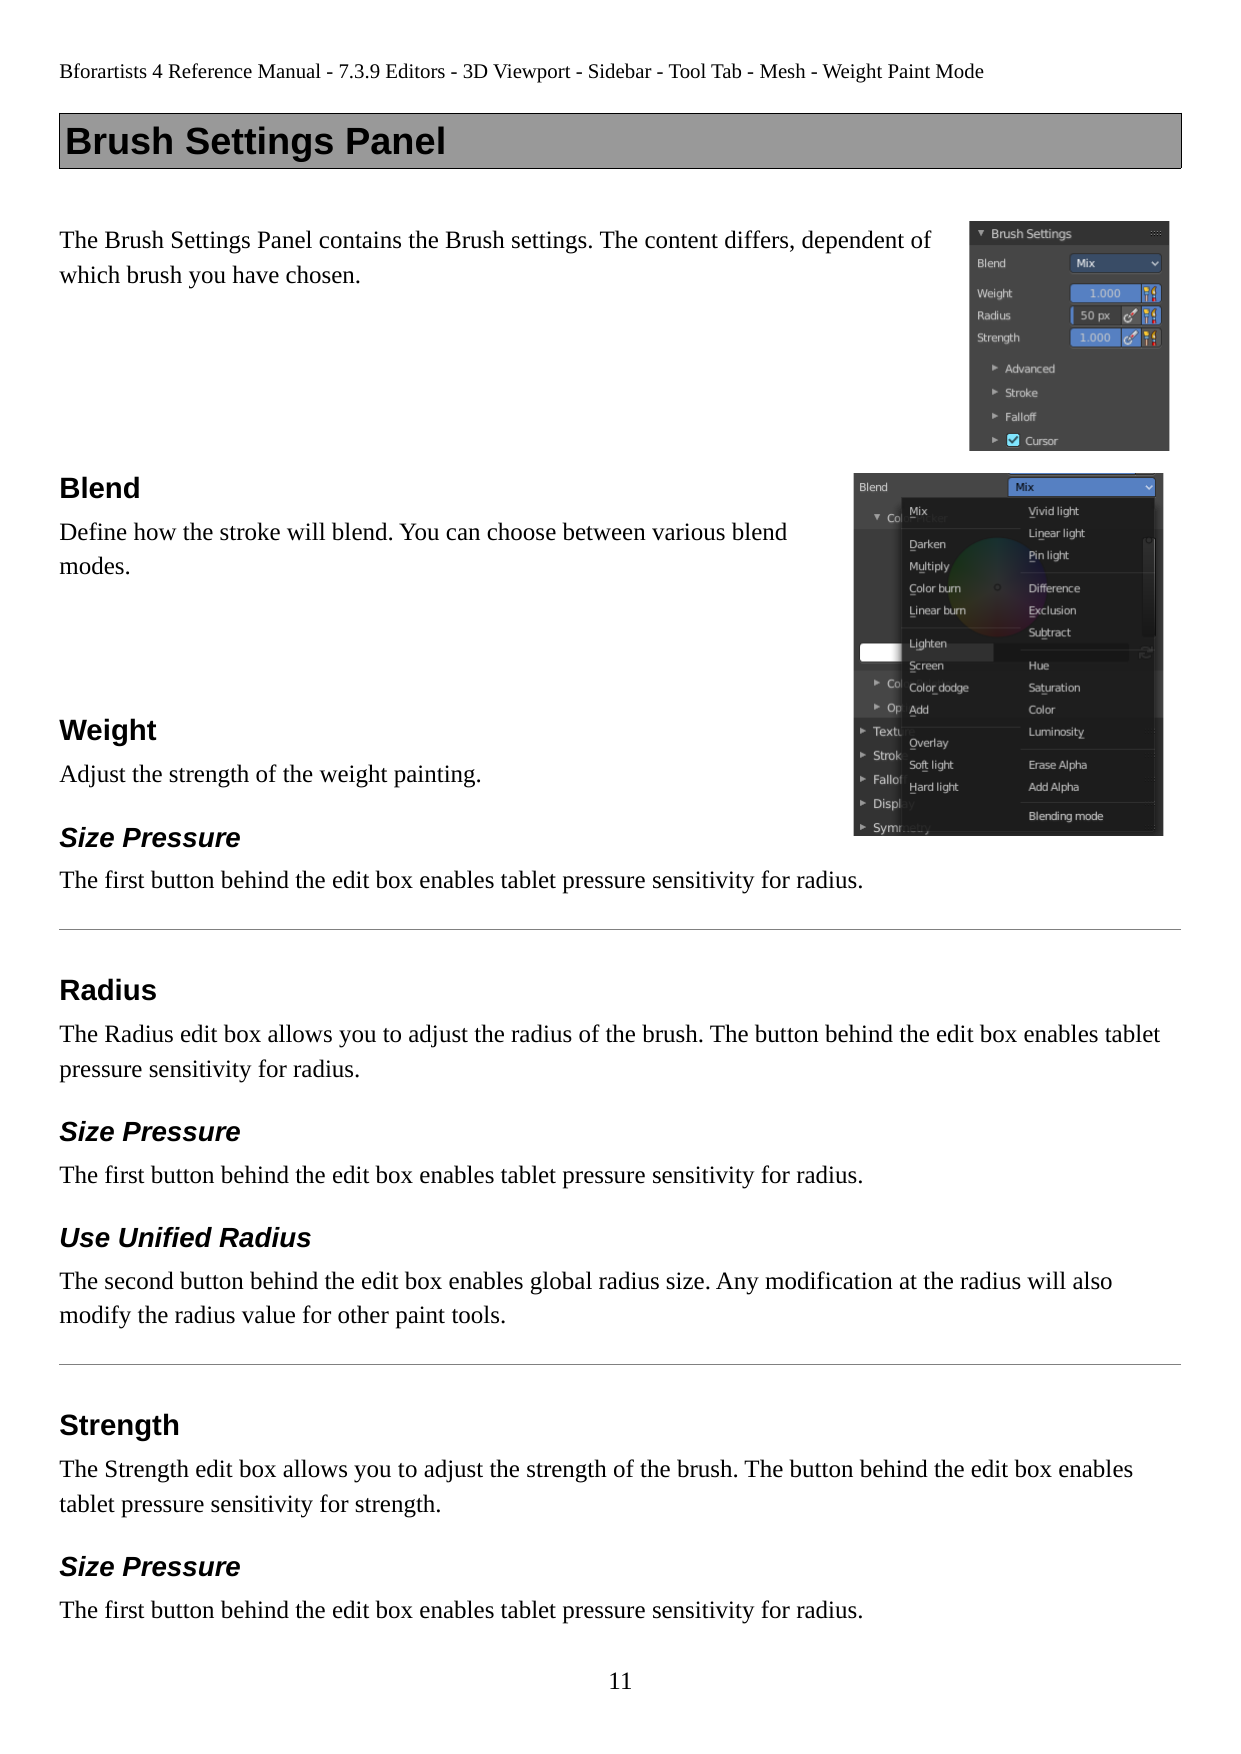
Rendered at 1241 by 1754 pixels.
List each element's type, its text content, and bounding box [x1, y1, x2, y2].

text The first button behind the edit box enables tablet pressure sensitivity for radius. [59, 865, 1181, 894]
subtitle [1164, 713, 1181, 747]
subtitle Use Unified Radius [59, 1221, 1181, 1253]
subtitle Weight [59, 713, 853, 747]
subtitle Strength [59, 1408, 1181, 1442]
subtitle Size Pressure [59, 821, 1181, 853]
text The second button behind the edit box enables global radius size. Any modification at the radius will also modify the radius value for other paint tools. [59, 1266, 1181, 1329]
subtitle Radius [59, 973, 1181, 1007]
text The first button behind the edit box enables tablet pressure sensitivity for radius. [59, 1595, 1181, 1623]
subtitle Size Pressure [59, 1116, 1181, 1147]
table_header Brush Settings Panel [60, 114, 1181, 168]
text Adjust the strength of the weight painting. [59, 759, 853, 788]
text The Strength edit box allows you to adjust the strength of the brush. The button behind the edit box enables tablet pressure sensitivity for strength. [59, 1454, 1181, 1518]
subtitle Blend [59, 471, 1181, 504]
text Define how the stroke will blend. You can choose between various blend modes. [59, 517, 853, 580]
subtitle Size Pressure [59, 1550, 1181, 1582]
text The Brush Settings Panel contains the Brush settings. The content differs, dependent of which brush you have chosen. [59, 225, 969, 289]
text The first button behind the edit box enables tablet pressure sensitivity for radius. [59, 1160, 1181, 1189]
picture [853, 473, 1164, 836]
text The Radius edit box allows you to adjust the radius of the brush. The button behind the edit box enables tablet pressure sensitivity for radius. [59, 1019, 1181, 1083]
picture [969, 221, 1170, 451]
